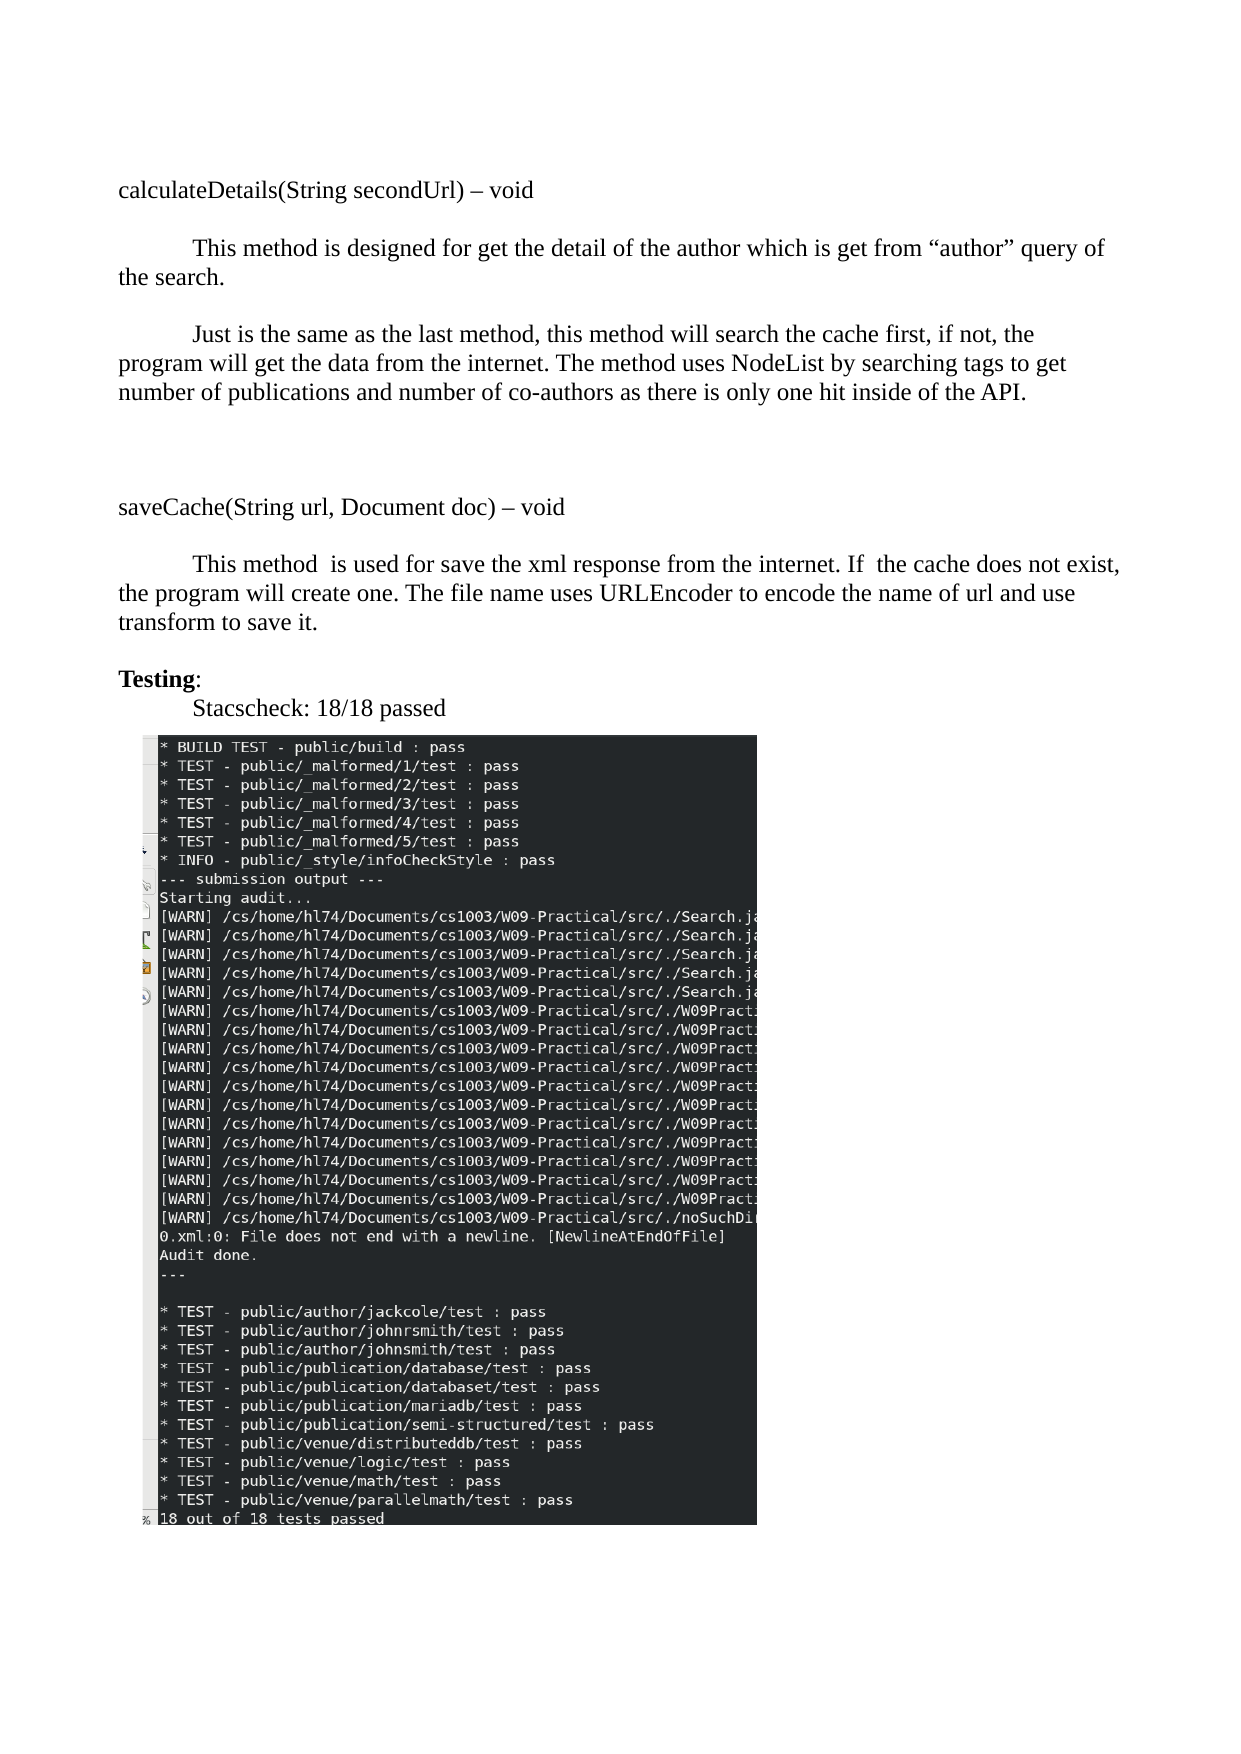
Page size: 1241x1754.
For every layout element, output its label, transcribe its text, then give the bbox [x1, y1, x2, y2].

text Just is the same as the last method, this method will search the cache first, if not, the program will get the data from the internet. The method uses NodeList by searching tags to get number of publications and number of co-authors as there is only one hit inside of the API. [118, 319, 1122, 406]
text Stacscheck: 18/18 passed [118, 693, 1122, 722]
text This method is used for save the xml response from the internet. If the cache does not exist, the program will create one. The file name uses URLEncoder to encode the name of url and use transform to save it. [118, 549, 1122, 636]
picture [142, 735, 757, 1525]
text Testing: [118, 664, 1122, 693]
text saveCache(String url, Document doc) – void [118, 492, 1122, 521]
text This method is designed for get the detail of the author which is get from “author” query of the search. [118, 233, 1122, 291]
text calculateDetails(String secondUrl) – void [118, 176, 1122, 204]
